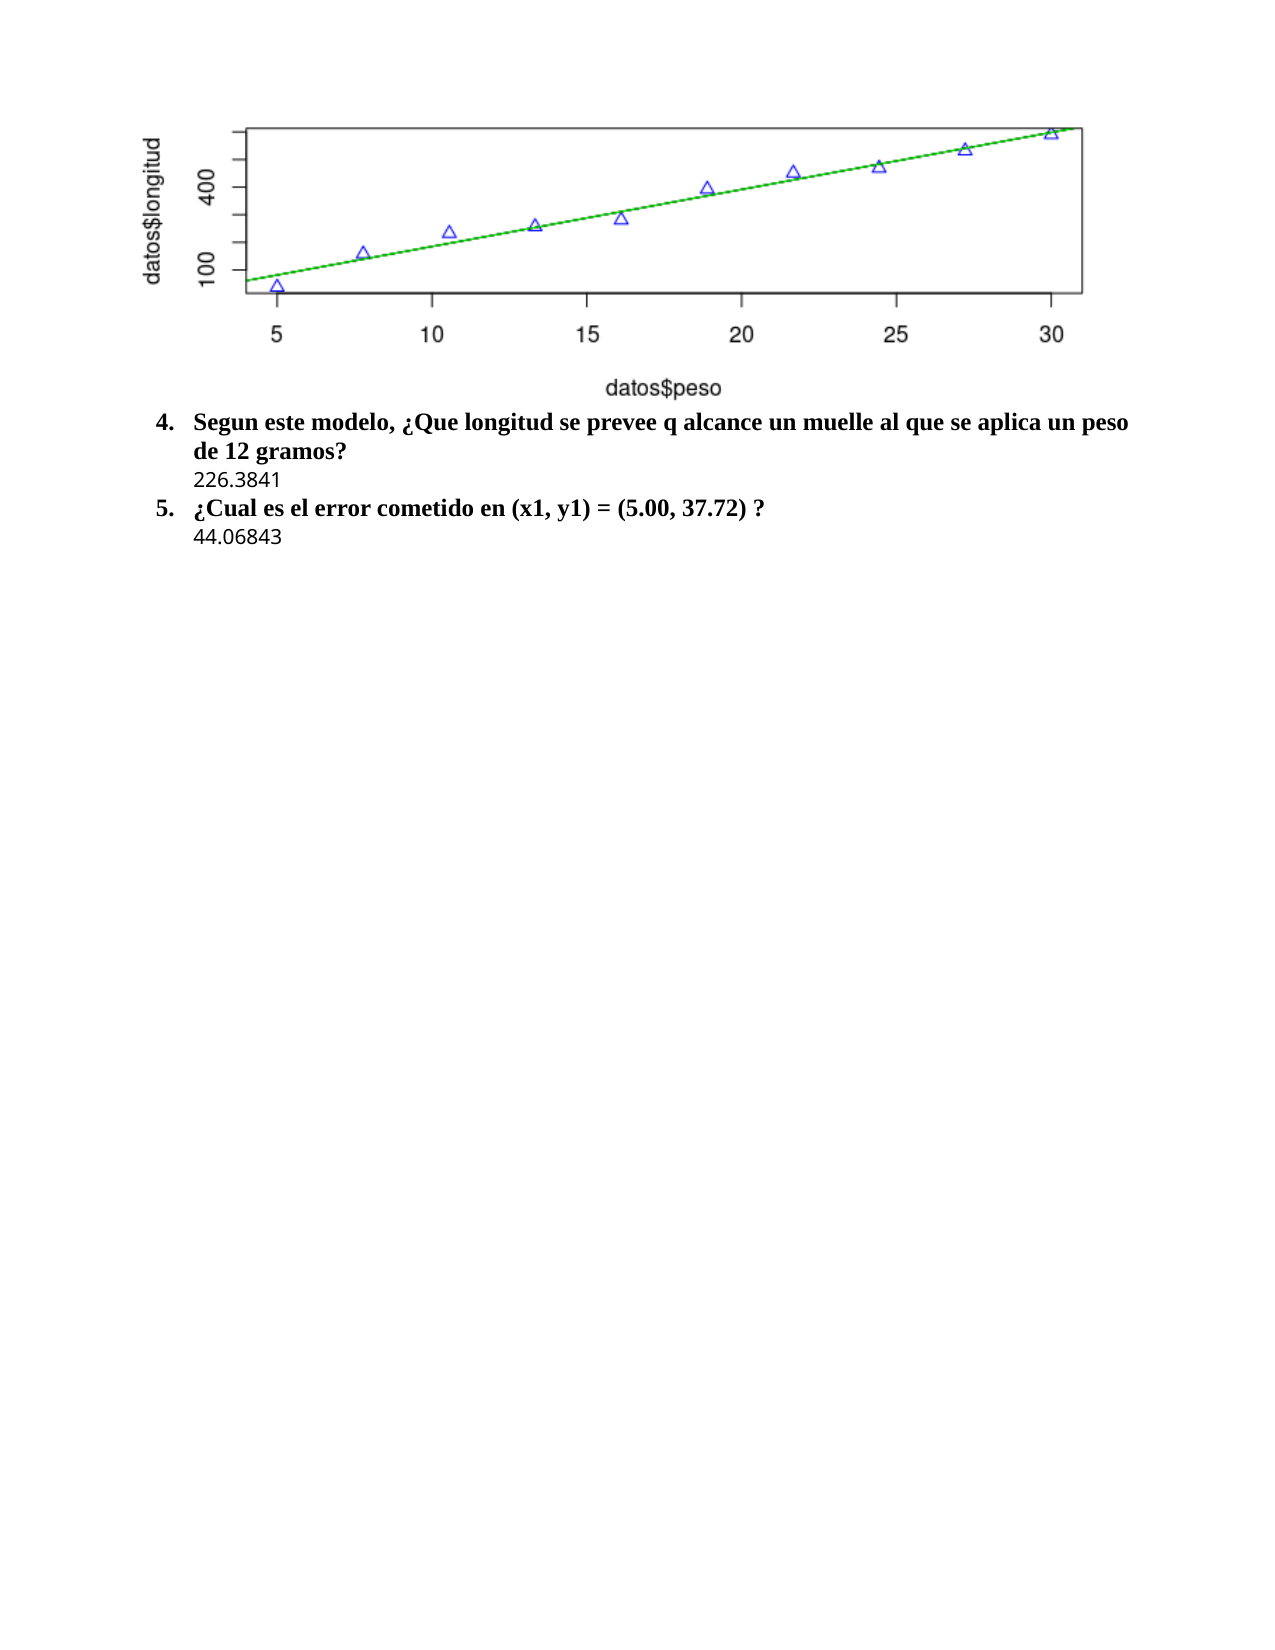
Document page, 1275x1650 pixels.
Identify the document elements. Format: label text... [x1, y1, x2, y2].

picture [136, 119, 1139, 408]
list Segun este modelo, ¿Que longitud se prevee q alcance un muelle al que se aplica un peso de 12 gramos? [156, 118, 1157, 465]
list 44.06843 [156, 522, 1157, 550]
list 226.3841 [156, 465, 1157, 493]
list ¿Cual es el error cometido en (x1, y1) = (5.00, 37.72) ? [156, 493, 1157, 522]
